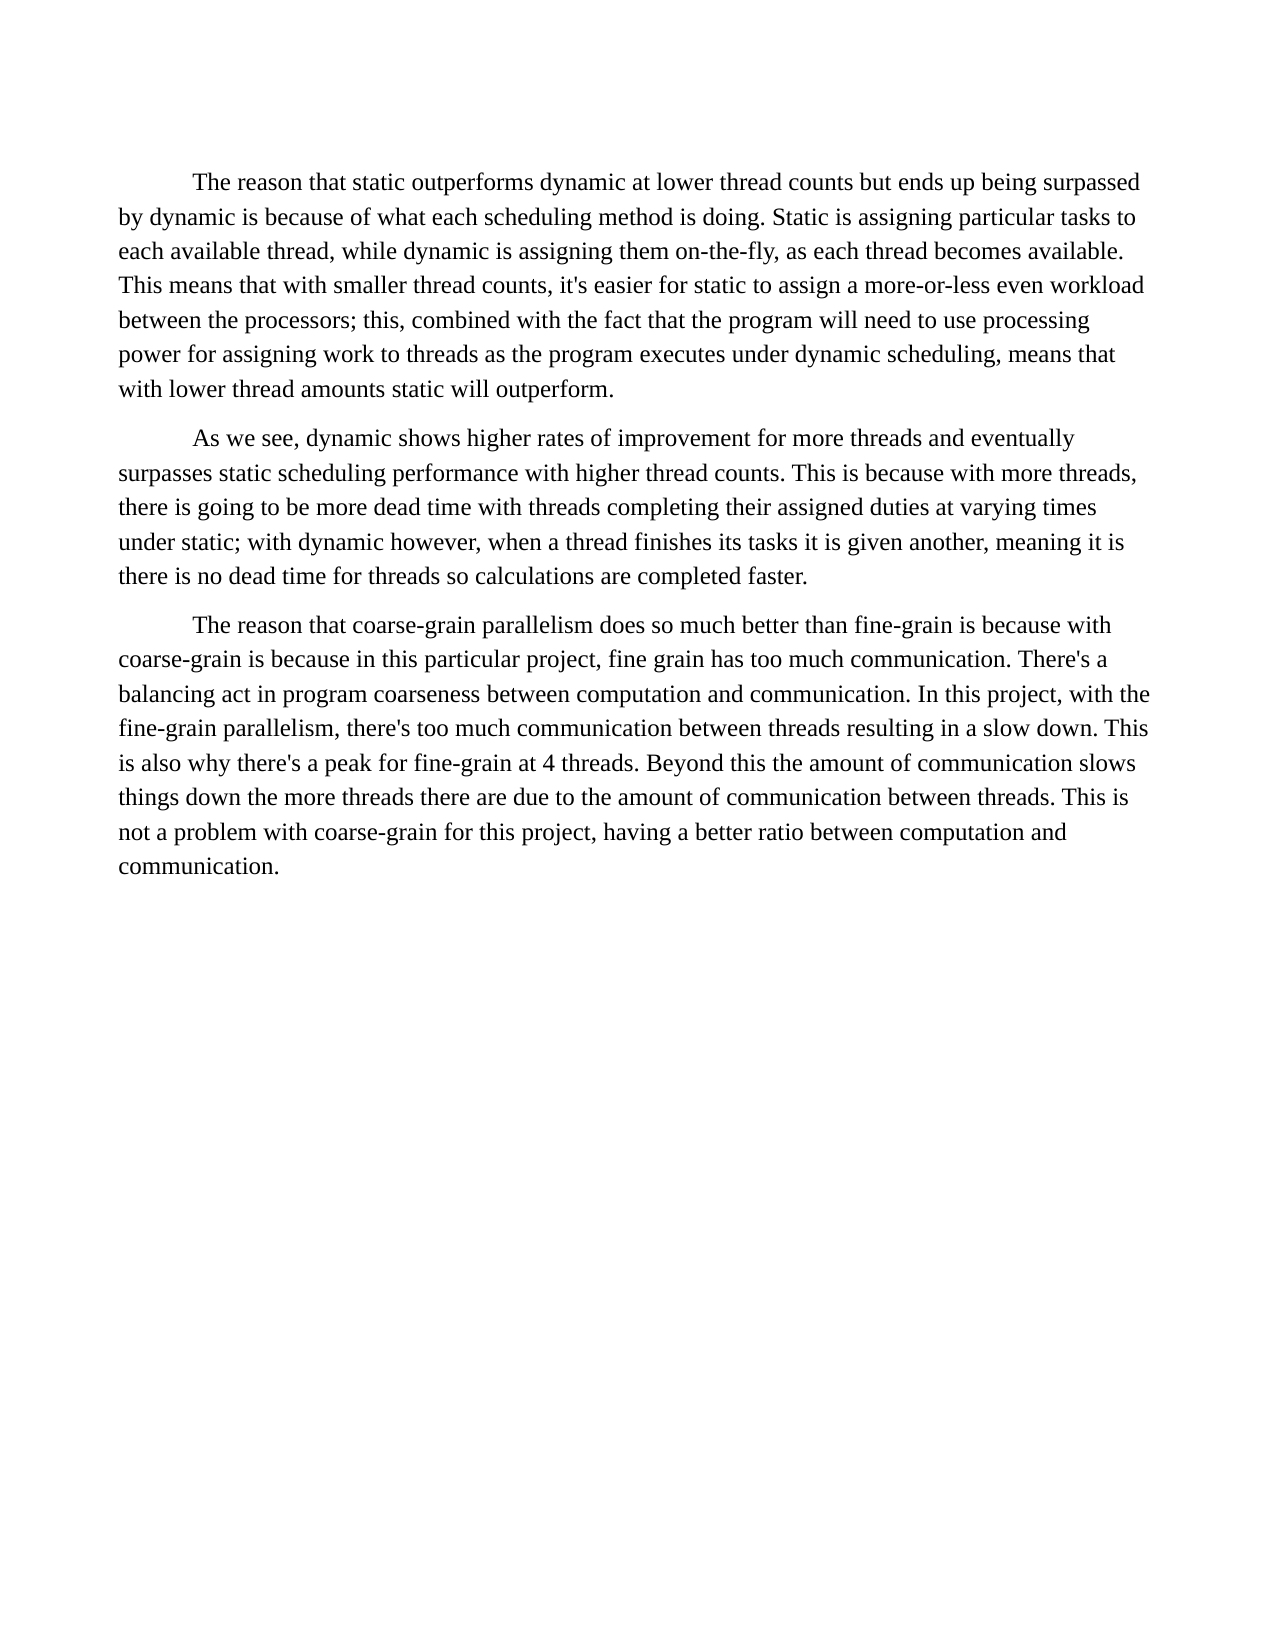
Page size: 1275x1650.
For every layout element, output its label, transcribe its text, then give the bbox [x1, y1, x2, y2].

text As we see, dynamic shows higher rates of improvement for more threads and eventually surpasses static scheduling performance with higher thread counts. This is because with more threads, there is going to be more dead time with threads completing their assigned duties at varying times under static; with dynamic however, when a thread finishes its tasks it is given another, meaning it is there is no dead time for threads so calculations are completed faster. [118, 423, 1157, 590]
text The reason that coarse-grain parallelism does so much better than fine-grain is because with coarse-grain is because in this particular project, fine grain has too much communication. There's a balancing act in program coarseness between computation and communication. In this project, with the fine-grain parallelism, there's too much communication between threads resulting in a slow down. This is also why there's a peak for fine-grain at 4 threads. Beyond this the amount of communication slows things down the more threads there are due to the amount of communication between threads. This is not a problem with coarse-grain for this project, having a better ratio between computation and communication. [118, 610, 1157, 880]
text The reason that static outperforms dynamic at lower thread counts but ends up being surpassed by dynamic is because of what each scheduling method is doing. Static is assigning particular tasks to each available thread, while dynamic is assigning them on-the-fly, as each thread becomes available. This means that with smaller thread counts, it's easier for static to assign a more-or-less even workload between the processors; this, combined with the fact that the program will need to use processing power for assigning work to threads as the program executes under dynamic scheduling, means that with lower thread amounts static will outperform. [118, 167, 1157, 403]
